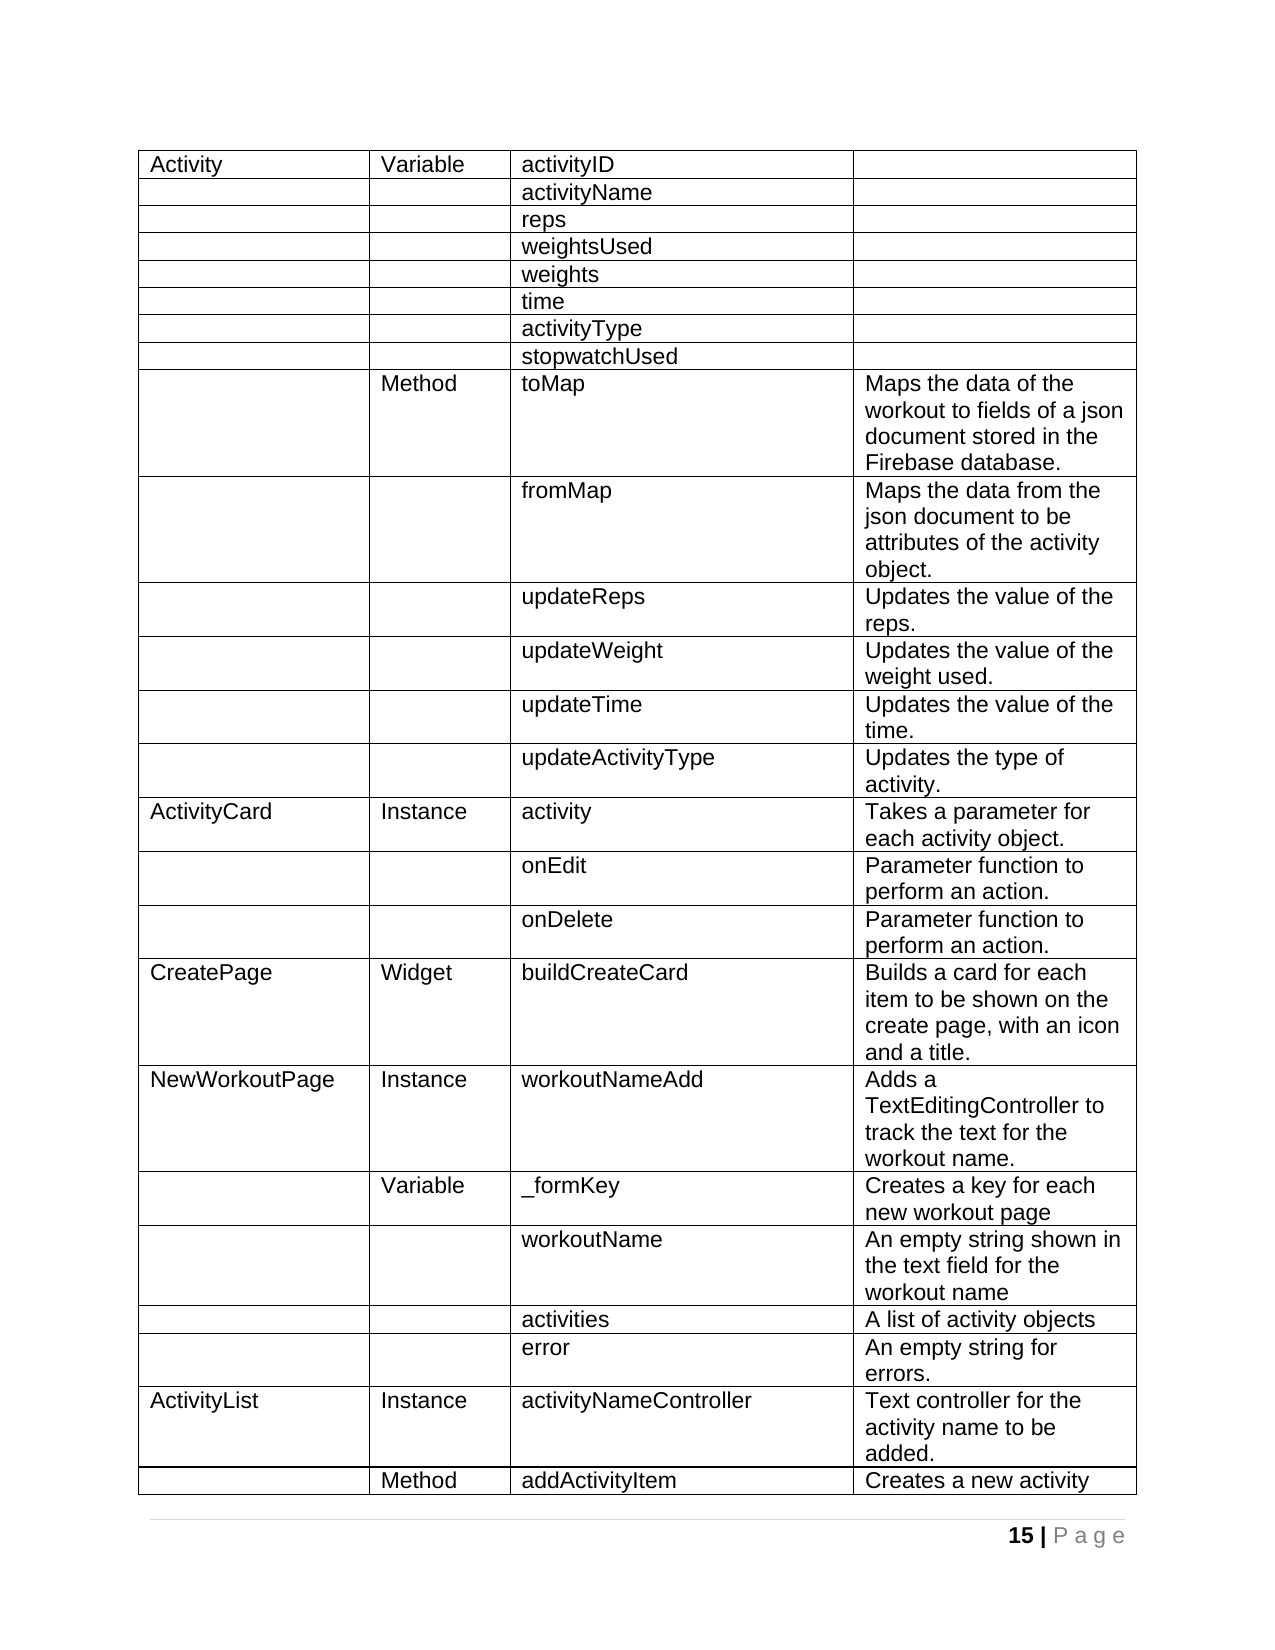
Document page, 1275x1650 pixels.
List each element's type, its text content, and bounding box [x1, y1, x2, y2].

table_cell [370, 637, 510, 689]
table_cell Updates the value of the reps. [854, 583, 1136, 636]
table_cell [370, 261, 510, 287]
table_cell [139, 1172, 369, 1225]
table_cell Text controller for the activity name to be added. [854, 1387, 1136, 1466]
table_cell Adds a TextEditingController to track the text for the workout name. [854, 1066, 1136, 1171]
table_cell [139, 1226, 369, 1305]
table_cell reps [511, 206, 853, 232]
table_cell Updates the value of the weight used. [854, 637, 1136, 689]
table_cell [139, 1334, 369, 1386]
table_cell Instance [370, 798, 510, 851]
table_cell [139, 477, 369, 582]
table_cell updateWeight [511, 637, 853, 689]
table_cell activities [511, 1306, 853, 1332]
table_cell [370, 233, 510, 259]
table_cell Parameter function to perform an action. [854, 906, 1136, 958]
table_cell weightsUsed [511, 233, 853, 259]
table_cell [370, 906, 510, 958]
table_cell Parameter function to perform an action. [854, 852, 1136, 904]
table_cell [370, 1306, 510, 1332]
table_cell Creates a key for each new workout page [854, 1172, 1136, 1225]
table_cell [370, 691, 510, 743]
table_cell [854, 288, 1136, 314]
table_cell onEdit [511, 852, 853, 904]
table_cell [139, 852, 369, 904]
table_cell Updates the type of activity. [854, 744, 1136, 797]
table_cell [370, 179, 510, 205]
table_cell [854, 233, 1136, 259]
table_cell Creates a new activity [854, 1468, 1136, 1494]
table_cell [854, 179, 1136, 205]
table_cell Maps the data of the workout to fields of a json document stored in the Firebase database. [854, 370, 1136, 476]
table_cell [370, 1334, 510, 1386]
table_cell updateActivityType [511, 744, 853, 797]
table_cell [139, 288, 369, 314]
table_cell [139, 583, 369, 636]
table_cell [139, 233, 369, 259]
table_cell Instance [370, 1387, 510, 1466]
table_cell addActivityItem [511, 1468, 853, 1494]
table_cell Maps the data from the json document to be attributes of the activity object. [854, 477, 1136, 582]
table_cell Variable [370, 151, 510, 177]
table_cell time [511, 288, 853, 314]
table_cell A list of activity objects [854, 1306, 1136, 1332]
table_cell [139, 744, 369, 797]
table_cell [370, 583, 510, 636]
table_cell [854, 261, 1136, 287]
table_cell activityType [511, 315, 853, 342]
table_cell [370, 315, 510, 342]
table_cell [370, 477, 510, 582]
table_cell [139, 261, 369, 287]
table_cell fromMap [511, 477, 853, 582]
table_cell CreatePage [139, 959, 369, 1065]
table_cell ActivityList [139, 1387, 369, 1466]
table_cell activityNameController [511, 1387, 853, 1466]
table_cell Builds a card for each item to be shown on the create page, with an icon and a title. [854, 959, 1136, 1065]
table_cell [370, 852, 510, 904]
table_cell [370, 343, 510, 369]
table_cell Variable [370, 1172, 510, 1225]
table_cell toMap [511, 370, 853, 476]
table_cell ActivityCard [139, 798, 369, 851]
table_cell [139, 179, 369, 205]
table_cell [139, 343, 369, 369]
table_cell buildCreateCard [511, 959, 853, 1065]
table_cell [370, 288, 510, 314]
table_cell error [511, 1334, 853, 1386]
table_cell [854, 343, 1136, 369]
table_cell [854, 315, 1136, 342]
table_cell Takes a parameter for each activity object. [854, 798, 1136, 851]
table_cell activityName [511, 179, 853, 205]
table_cell [139, 315, 369, 342]
table_cell Activity [139, 151, 369, 177]
table_cell Instance [370, 1066, 510, 1171]
table_cell workoutName [511, 1226, 853, 1305]
table_cell onDelete [511, 906, 853, 958]
table_cell [139, 906, 369, 958]
table_cell [854, 206, 1136, 232]
table_cell activityID [511, 151, 853, 177]
table_cell [139, 206, 369, 232]
table_cell weights [511, 261, 853, 287]
table_cell An empty string shown in the text field for the workout name [854, 1226, 1136, 1305]
table_cell updateTime [511, 691, 853, 743]
table_cell [139, 691, 369, 743]
table_cell [370, 744, 510, 797]
table_cell _formKey [511, 1172, 853, 1225]
table_cell updateReps [511, 583, 853, 636]
table_cell [370, 1226, 510, 1305]
table_cell An empty string for errors. [854, 1334, 1136, 1386]
table_cell [370, 206, 510, 232]
table_cell workoutNameAdd [511, 1066, 853, 1171]
table_cell [139, 370, 369, 476]
table_cell Updates the value of the time. [854, 691, 1136, 743]
table_cell [854, 151, 1136, 177]
table_cell Widget [370, 959, 510, 1065]
table_cell stopwatchUsed [511, 343, 853, 369]
table_cell activity [511, 798, 853, 851]
table_cell Method [370, 370, 510, 476]
table_cell [139, 1468, 369, 1494]
table_cell [139, 637, 369, 689]
table_cell Method [370, 1468, 510, 1494]
table_cell NewWorkoutPage [139, 1066, 369, 1171]
table_cell [139, 1306, 369, 1332]
